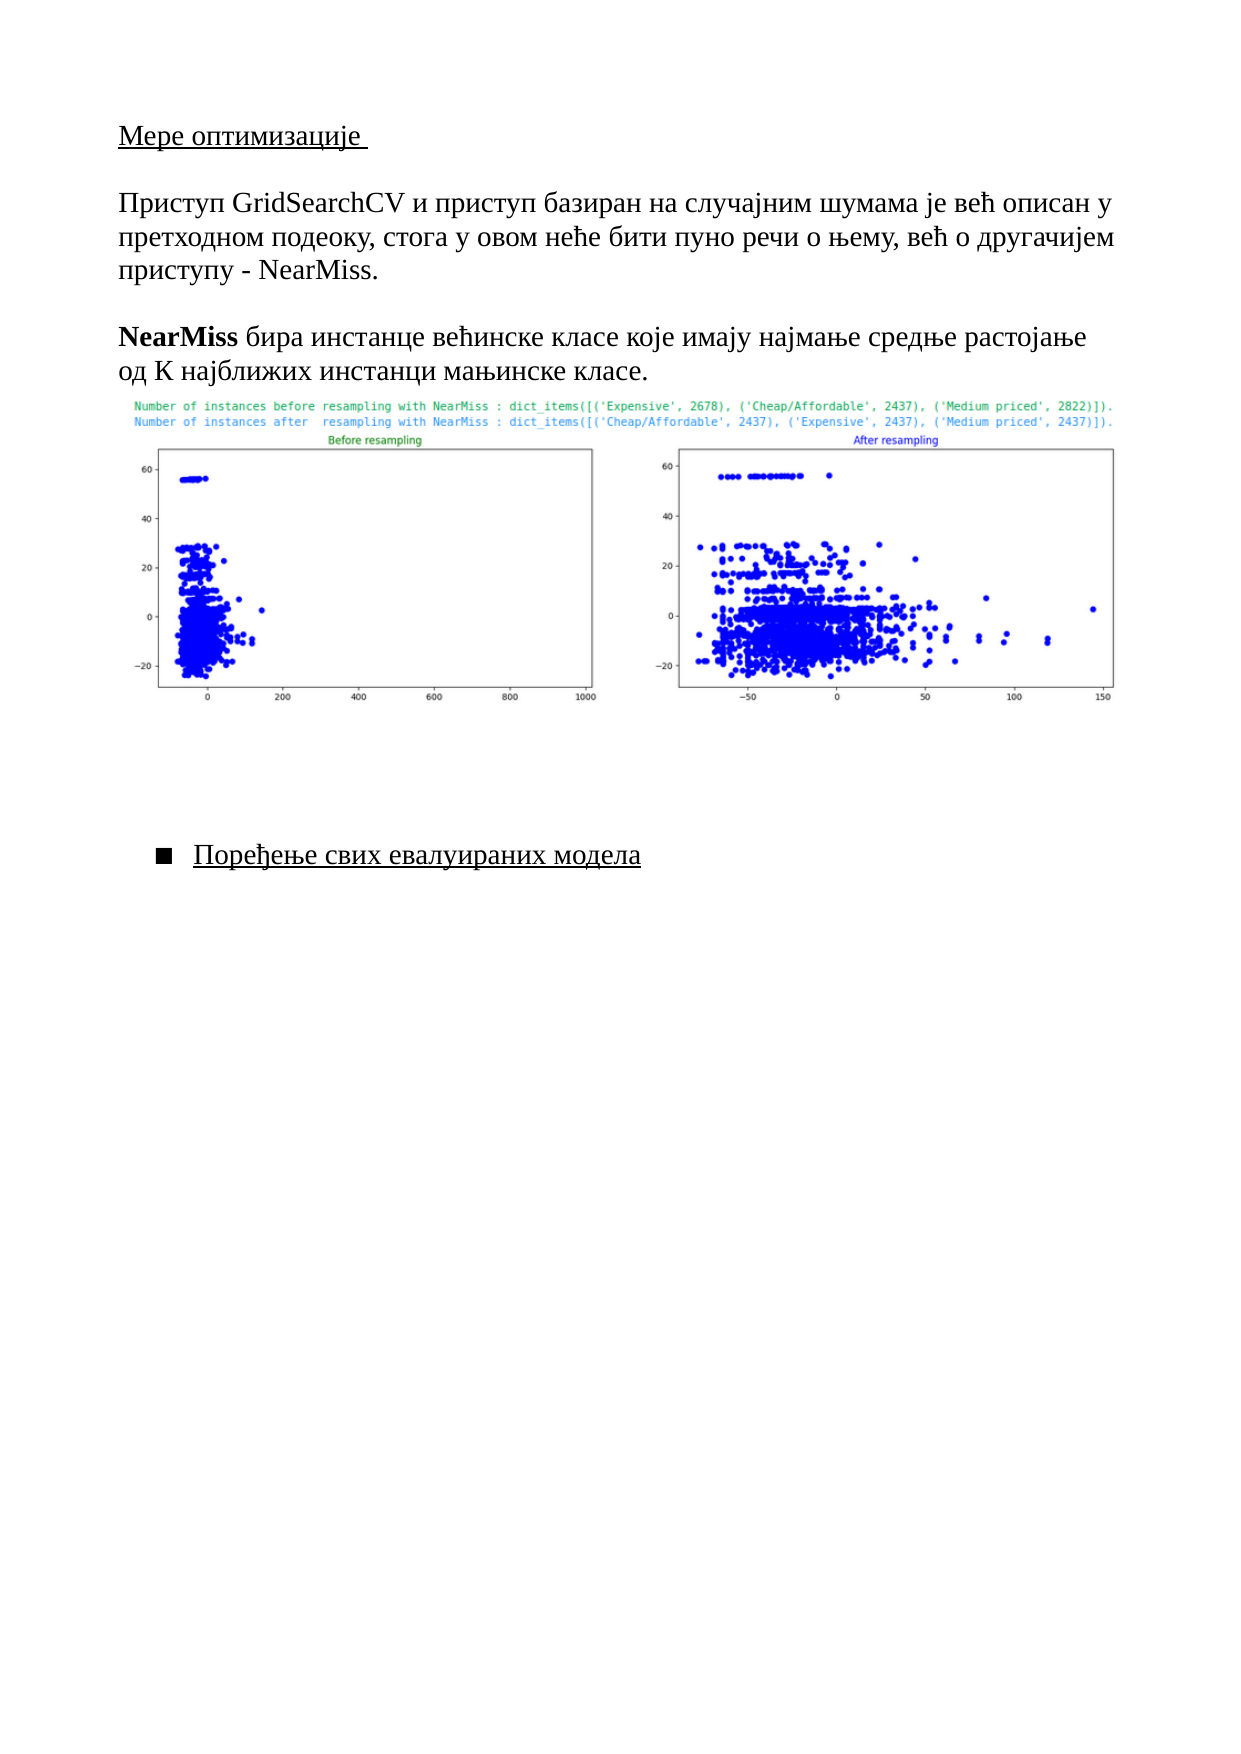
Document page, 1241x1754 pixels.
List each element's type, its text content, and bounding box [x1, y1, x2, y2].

text NearMiss бира инстанце већинске класе које имају најмање средње растојање од К најближих инстанци мањинске класе. [118, 319, 1122, 386]
picture [118, 396, 1123, 708]
list Поређење свих евалуираних модела [156, 837, 1122, 871]
text Приступ GridSearchCV и приступ базиран на случајним шумама је већ описан у претходном подеоку, стога у овом неће бити пуно речи о њему, већ о другачијем приступу - NearMiss. [118, 185, 1122, 286]
text Мере оптимизације [118, 118, 1122, 152]
